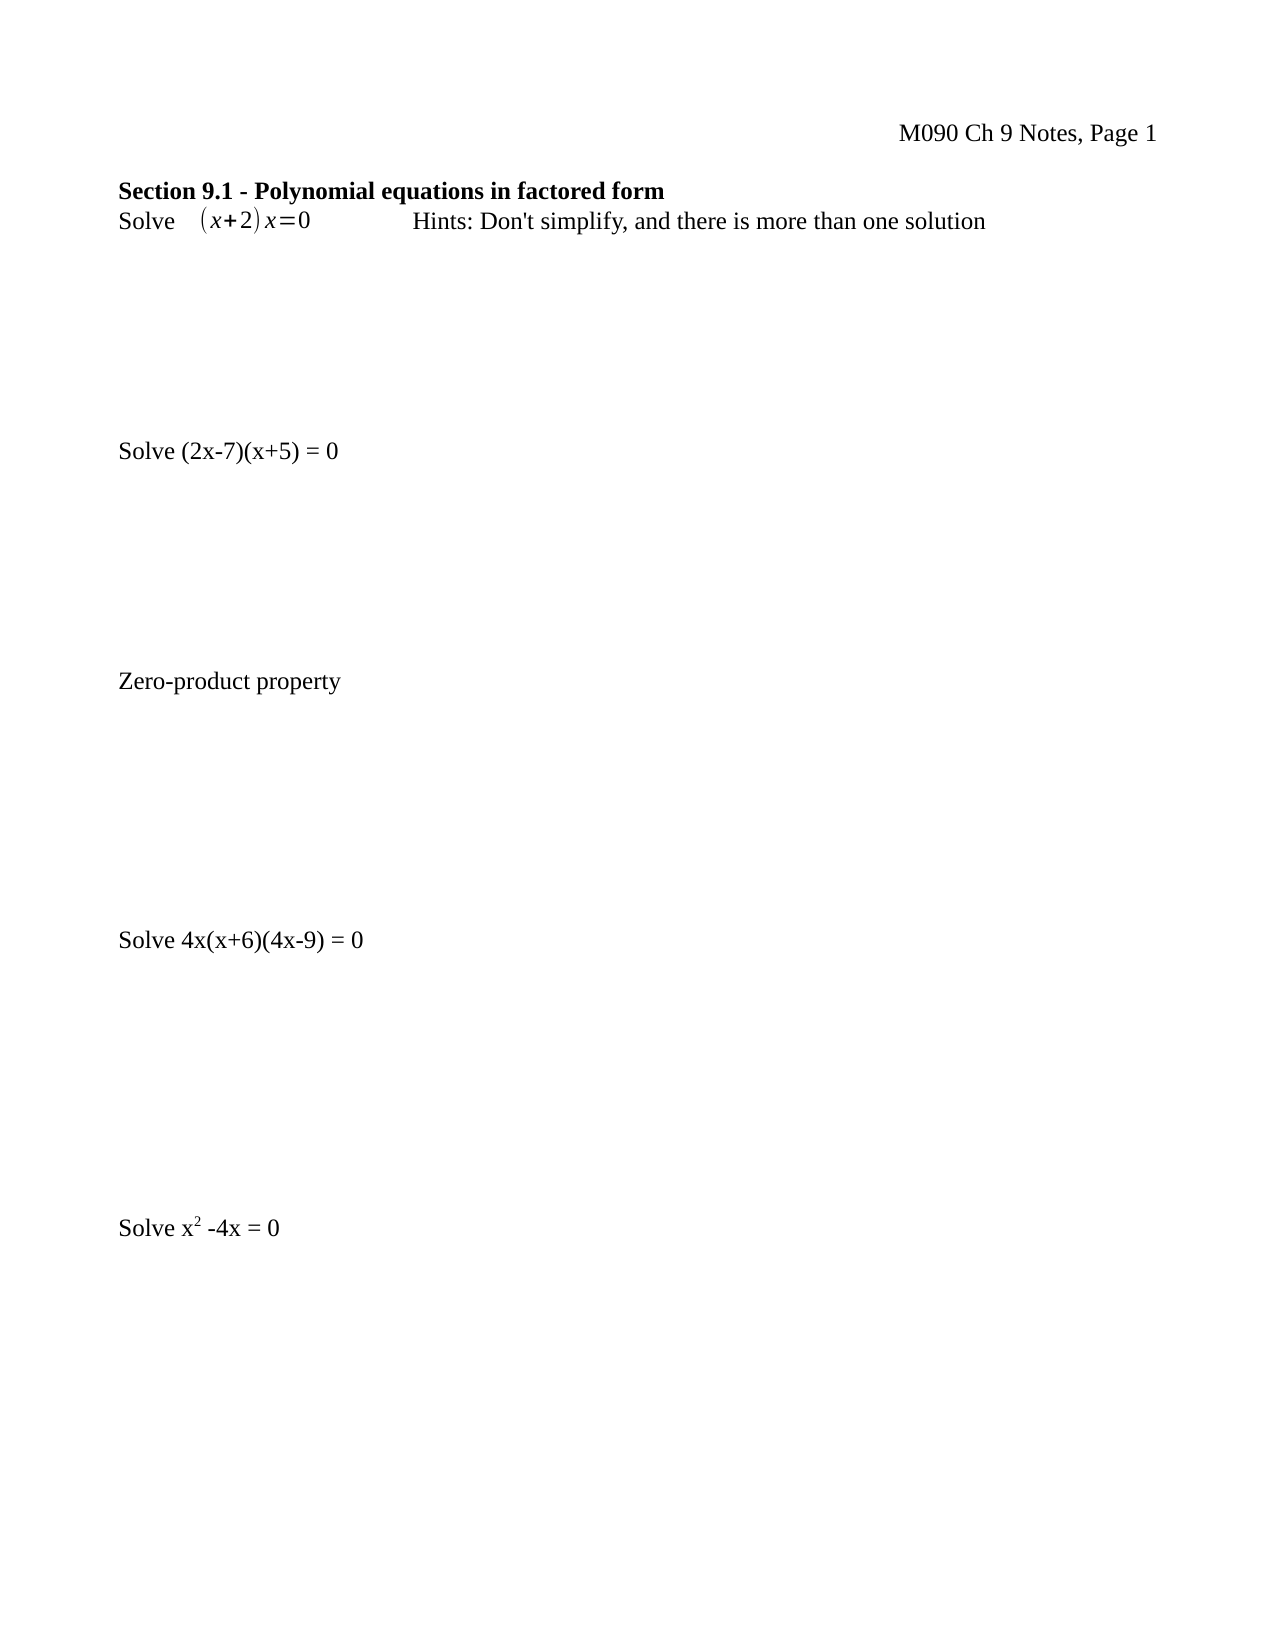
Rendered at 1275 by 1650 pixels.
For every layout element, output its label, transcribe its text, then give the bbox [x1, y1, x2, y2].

text Solve Hints: Don't simplify, and there is more than one solution [118, 205, 1157, 235]
text Zero-product property [118, 666, 1157, 695]
text Section 9.1 - Polynomial equations in factored form [118, 176, 1157, 205]
text Solve 4x(x+6)(4x-9) = 0 [118, 925, 1157, 954]
text Solve x2 -4x = 0 [118, 1213, 1157, 1241]
text Solve (2x-7)(x+5) = 0 [118, 436, 1157, 465]
